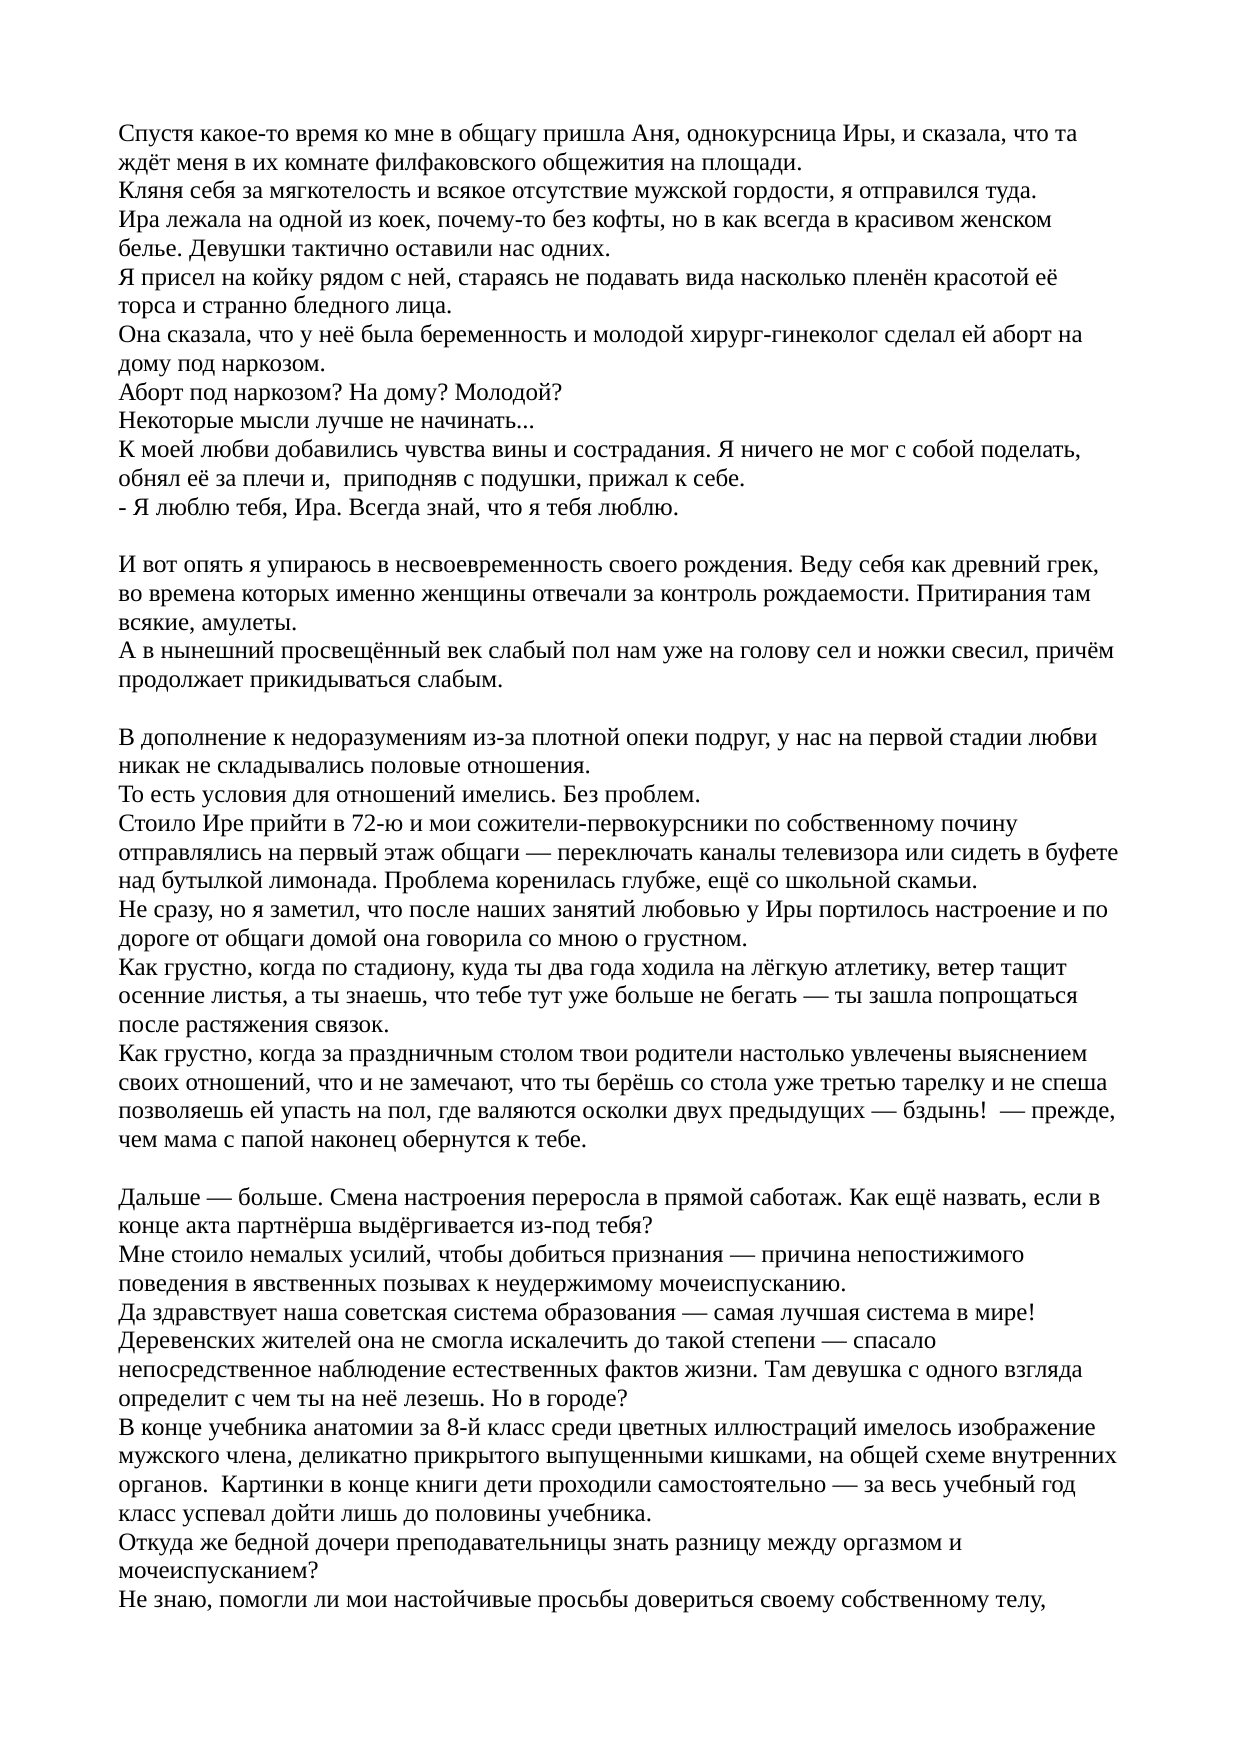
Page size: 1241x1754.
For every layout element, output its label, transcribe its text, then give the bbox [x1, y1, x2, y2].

text Как грустно, когда за праздничным столом твои родители настолько увлечены выяснением своих отношений, что и не замечают, что ты берёшь со стола уже третью тарелку и не спеша позволяешь ей упасть на пол, где валяются осколки двух предыдущих — бздынь! — прежде, чем мама с папой наконец обернутся к тебе. [118, 1038, 1122, 1153]
text Кляня себя за мягкотелость и всякое отсутствие мужской гордости, я отправился туда. [118, 176, 1122, 204]
text Некоторые мысли лучше не начинать... [118, 406, 1122, 434]
text Не сразу, но я заметил, что после наших занятий любовью у Иры портилось настроение и по дороге от общаги домой она говорила со мною о грустном. [118, 894, 1122, 952]
text Откуда же бедной дочери преподавательницы знать разницу между оргазмом и мочеиспусканием? [118, 1527, 1122, 1584]
text Спустя какое-то время ко мне в общагу пришла Аня, однокурсница Иры, и сказала, что та ждёт меня в их комнате филфаковского общежития на площади. [118, 118, 1122, 176]
text В конце учебника анатомии за 8-й класс среди цветных иллюстраций имелось изображение мужского члена, деликатно прикрытого выпущенными кишками, на общей схеме внутренних органов. Картинки в конце книги дети проходили самостоятельно — за весь учебный год класс успевал дойти лишь до половины учебника. [118, 1412, 1122, 1527]
text Мне стоило немалых усилий, чтобы добиться признания — причина непостижимого поведения в явственных позывах к неудержимому мочеиспусканию. [118, 1239, 1122, 1297]
text И вот опять я упираюсь в несвоевременность своего рождения. Веду себя как древний грек, во времена которых именно женщины отвечали за контроль рождаемости. Притирания там всякие, амулеты. [118, 549, 1122, 636]
text Аборт под наркозом? На дому? Молодой? [118, 377, 1122, 406]
text Деревенских жителей она не смогла искалечить до такой степени — спасало непосредственное наблюдение естественных фактов жизни. Там девушка с одного взгляда определит с чем ты на неё лезешь. Но в городе? [118, 1326, 1122, 1412]
text - Я люблю тебя, Ира. Всегда знай, что я тебя люблю. [118, 492, 1122, 521]
text А в нынешний просвещённый век слабый пол нам уже на голову сел и ножки свесил, причём продолжает прикидываться слабым. [118, 636, 1122, 693]
text Я присел на койку рядом с ней, стараясь не подавать вида насколько пленён красотой её торса и странно бледного лица. [118, 262, 1122, 319]
text Да здравствует наша советская система образования — самая лучшая система в мире! [118, 1297, 1122, 1326]
text Не знаю, помогли ли мои настойчивые просьбы довериться своему собственному телу, [118, 1584, 1122, 1613]
text Она сказала, что у неё была беременность и молодой хирург-гинеколог сделал ей аборт на дому под наркозом. [118, 319, 1122, 377]
text В дополнение к недоразумениям из-за плотной опеки подруг, у нас на первой стадии любви никак не складывались половые отношения. [118, 722, 1122, 779]
text То есть условия для отношений имелись. Без проблем. [118, 779, 1122, 808]
text К моей любви добавились чувства вины и сострадания. Я ничего не мог с собой поделать, обнял её за плечи и, приподняв с подушки, прижал к себе. [118, 434, 1122, 492]
text Стоило Ире прийти в 72-ю и мои сожители-первокурсники по собственному почину отправлялись на первый этаж общаги — переключать каналы телевизора или сидеть в буфете над бутылкой лимонада. Проблема коренилась глубже, ещё со школьной скамьи. [118, 808, 1122, 894]
text Ира лежала на одной из коек, почему-то без кофты, но в как всегда в красивом женском белье. Девушки тактично оставили нас одних. [118, 204, 1122, 262]
text Дальше — больше. Смена настроения переросла в прямой саботаж. Как ещё назвать, если в конце акта партнёрша выдёргивается из-под тебя? [118, 1182, 1122, 1239]
text Как грустно, когда по стадиону, куда ты два года ходила на лёгкую атлетику, ветер тащит осенние листья, а ты знаешь, что тебе тут уже больше не бегать — ты зашла попрощаться после растяжения связок. [118, 952, 1122, 1038]
